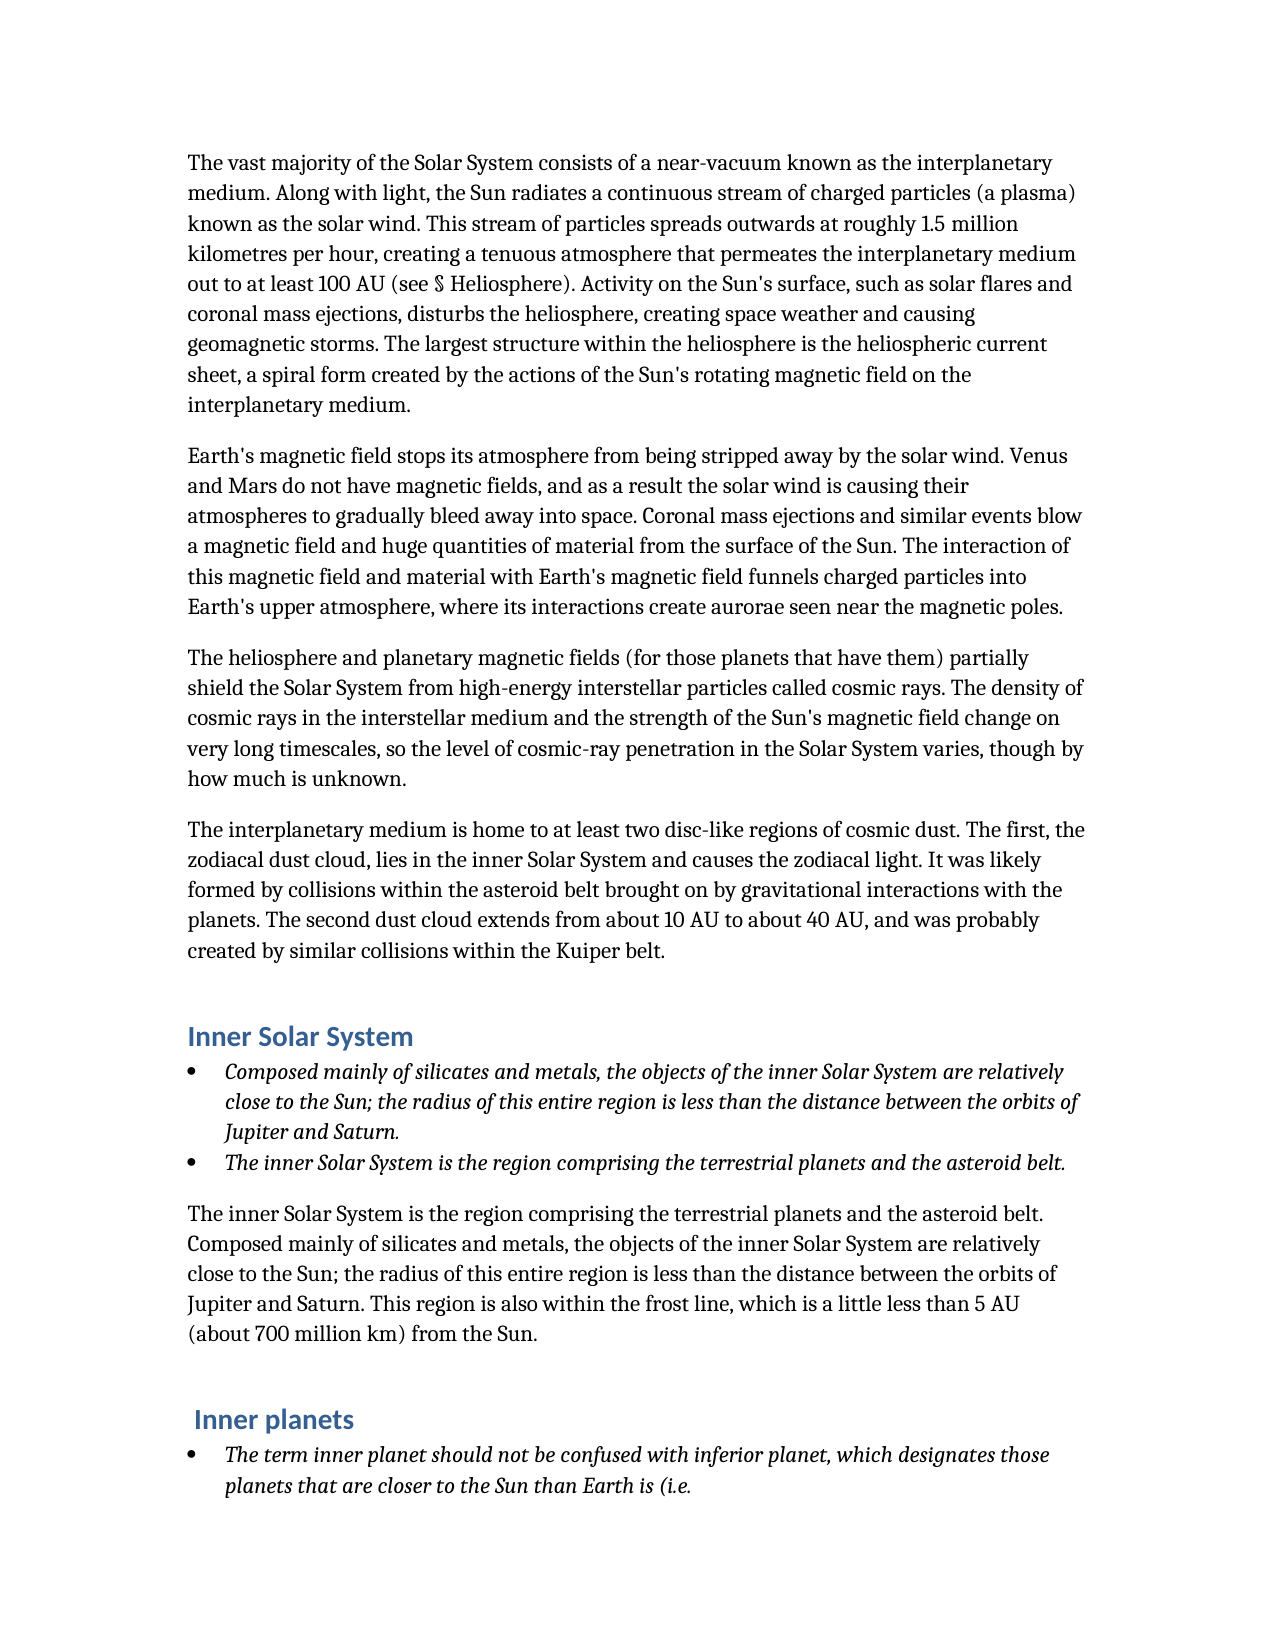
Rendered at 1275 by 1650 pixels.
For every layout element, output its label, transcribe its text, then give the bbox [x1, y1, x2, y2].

text Earth's magnetic field stops its atmosphere from being stripped away by the solar wind. Venus and Mars do not have magnetic fields, and as a result the solar wind is causing their atmospheres to gradually bleed away into space. Coronal mass ejections and similar events blow a magnetic field and huge quantities of material from the surface of the Sun. The interaction of this magnetic field and material with Earth's magnetic field funnels charged particles into Earth's upper atmosphere, where its interactions create aurorae seen near the magnetic poles. [187, 443, 1087, 620]
list Composed mainly of silicates and metals, the objects of the inner Solar System are relatively close to the Sun; the radius of this entire region is less than the distance between the orbits of Jupiter and Saturn. [187, 1059, 1087, 1145]
list The term inner planet should not be confused with inferior planet, which designates those planets that are closer to the Sun than Earth is (i.e. [187, 1442, 1087, 1499]
text The heliosphere and planetary magnetic fields (for those planets that have them) partially shield the Solar System from high-energy interstellar particles called cosmic rays. The density of cosmic rays in the interstellar medium and the strength of the Sun's magnetic field change on very long timescales, so the level of cosmic-ray penetration in the Solar System varies, though by how much is unknown. [187, 645, 1087, 792]
subtitle Inner Solar System [187, 1018, 1087, 1053]
list The inner Solar System is the region comprising the terrestrial planets and the asteroid belt. [187, 1149, 1087, 1176]
text The interplanetary medium is home to at least two disc-like regions of cosmic dust. The first, the zodiacal dust cloud, lies in the inner Solar System and causes the zodiacal light. It was likely formed by collisions within the asteroid belt brought on by gravitational interactions with the planets. The second dust cloud extends from about 10 AU to about 40 AU, and was probably created by similar collisions within the Kuiper belt. [187, 817, 1087, 964]
text The vast majority of the Solar System consists of a near-vacuum known as the interplanetary medium. Along with light, the Sun radiates a continuous stream of charged particles (a plasma) known as the solar wind. This stream of particles spreads outwards at roughly 1.5 million kilometres per hour, creating a tenuous atmosphere that permeates the interplanetary medium out to at least 100 AU (see § Heliosphere). Activity on the Sun's surface, such as solar flares and coronal mass ejections, disturbs the heliosphere, creating space weather and causing geomagnetic storms. The largest structure within the heliosphere is the heliospheric current sheet, a spiral form created by the actions of the Sun's rotating magnetic field on the interplanetary medium. [187, 150, 1087, 418]
text The inner Solar System is the region comprising the terrestrial planets and the asteroid belt. Composed mainly of silicates and metals, the objects of the inner Solar System are relatively close to the Sun; the radius of this entire region is less than the distance between the orbits of Jupiter and Saturn. This region is also within the frost line, which is a little less than 5 AU (about 700 million km) from the Sun. [187, 1200, 1087, 1347]
subtitle Inner planets [187, 1401, 1087, 1437]
